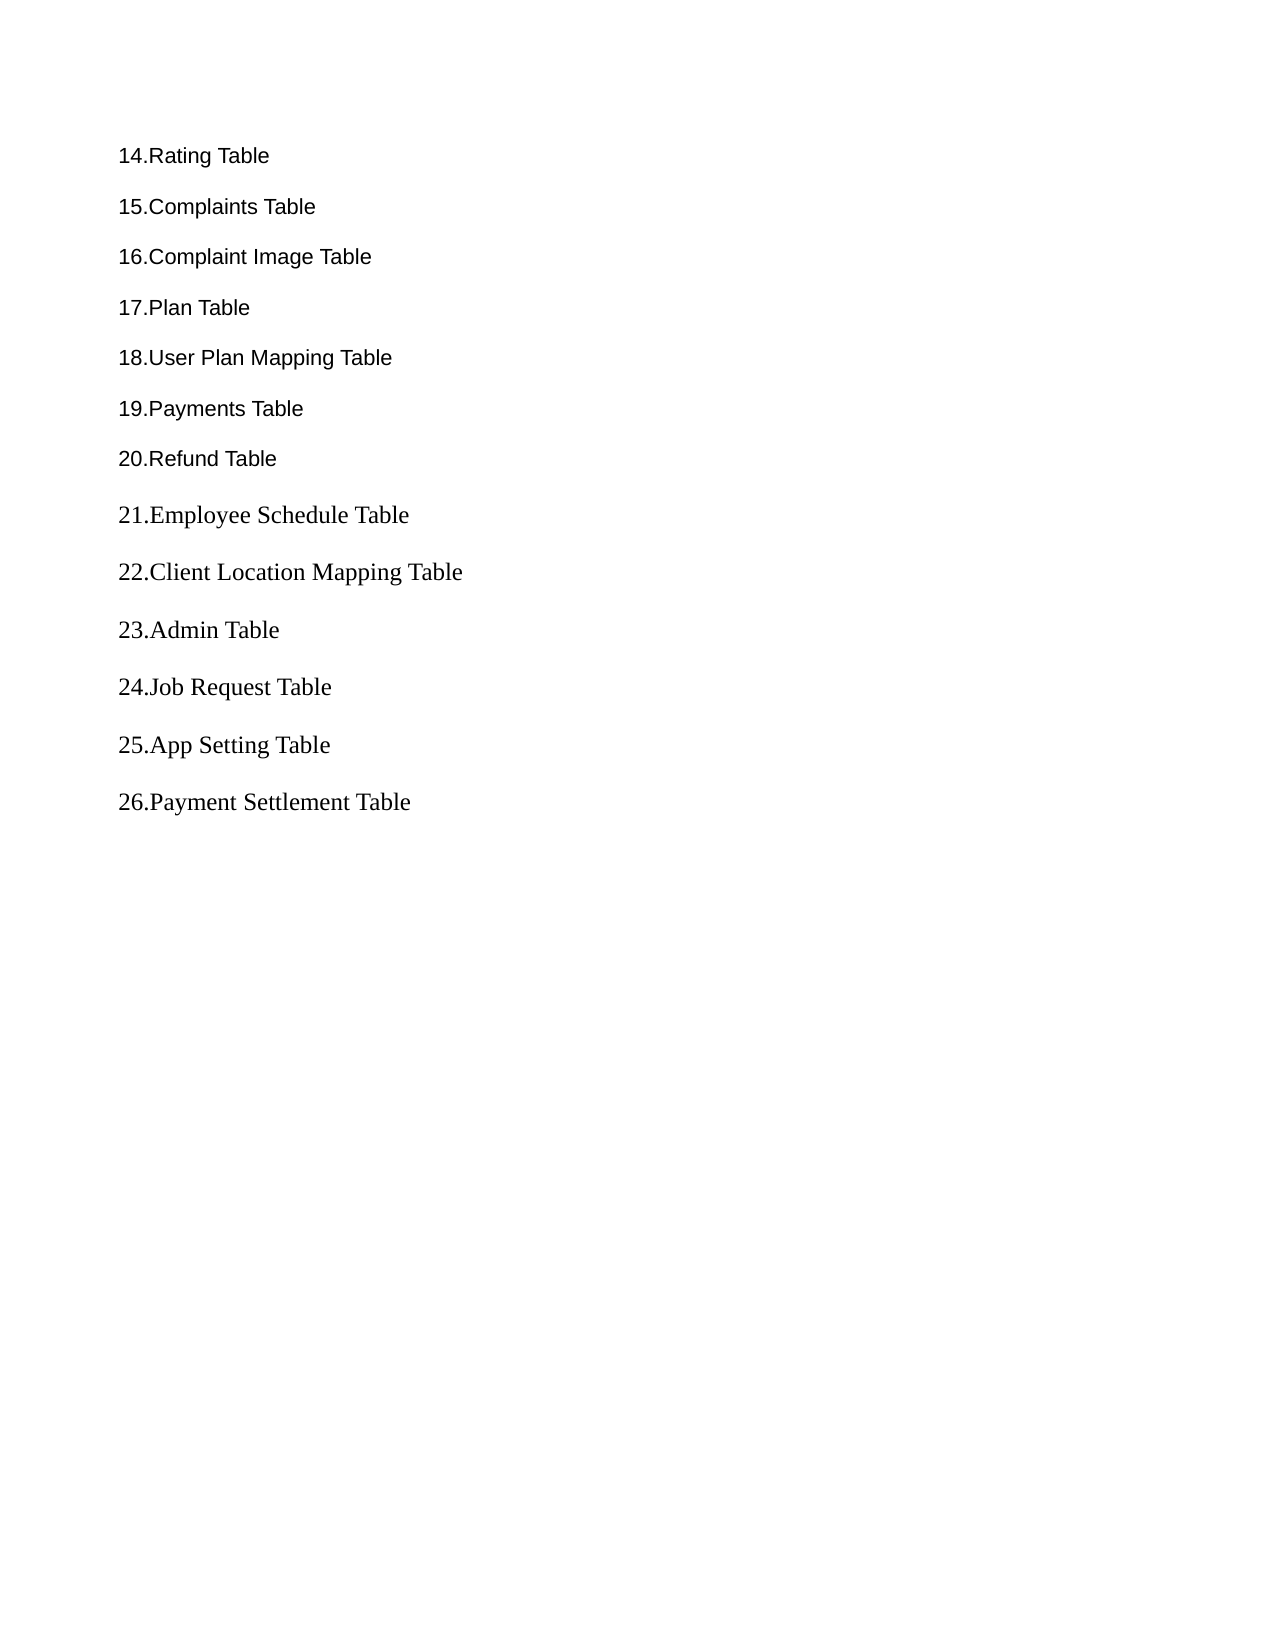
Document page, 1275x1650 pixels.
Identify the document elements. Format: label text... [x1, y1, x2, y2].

text 18.User Plan Mapping Table [118, 345, 1157, 370]
text 23.Admin Table [118, 615, 1157, 643]
text 19.Payments Table [118, 395, 1157, 421]
text 14.Rating Table [118, 143, 1157, 168]
text 21.Employee Schedule Table [118, 500, 1157, 528]
text 24.Job Request Table [118, 672, 1157, 701]
text 25.App Setting Table [118, 730, 1157, 758]
text 16.Complaint Image Table [118, 244, 1157, 269]
text 17.Plan Table [118, 294, 1157, 320]
text 26.Payment Settlement Table [118, 787, 1157, 816]
text 15.Complaints Table [118, 194, 1157, 219]
text 22.Client Location Mapping Table [118, 557, 1157, 586]
text 20.Refund Table [118, 446, 1157, 471]
